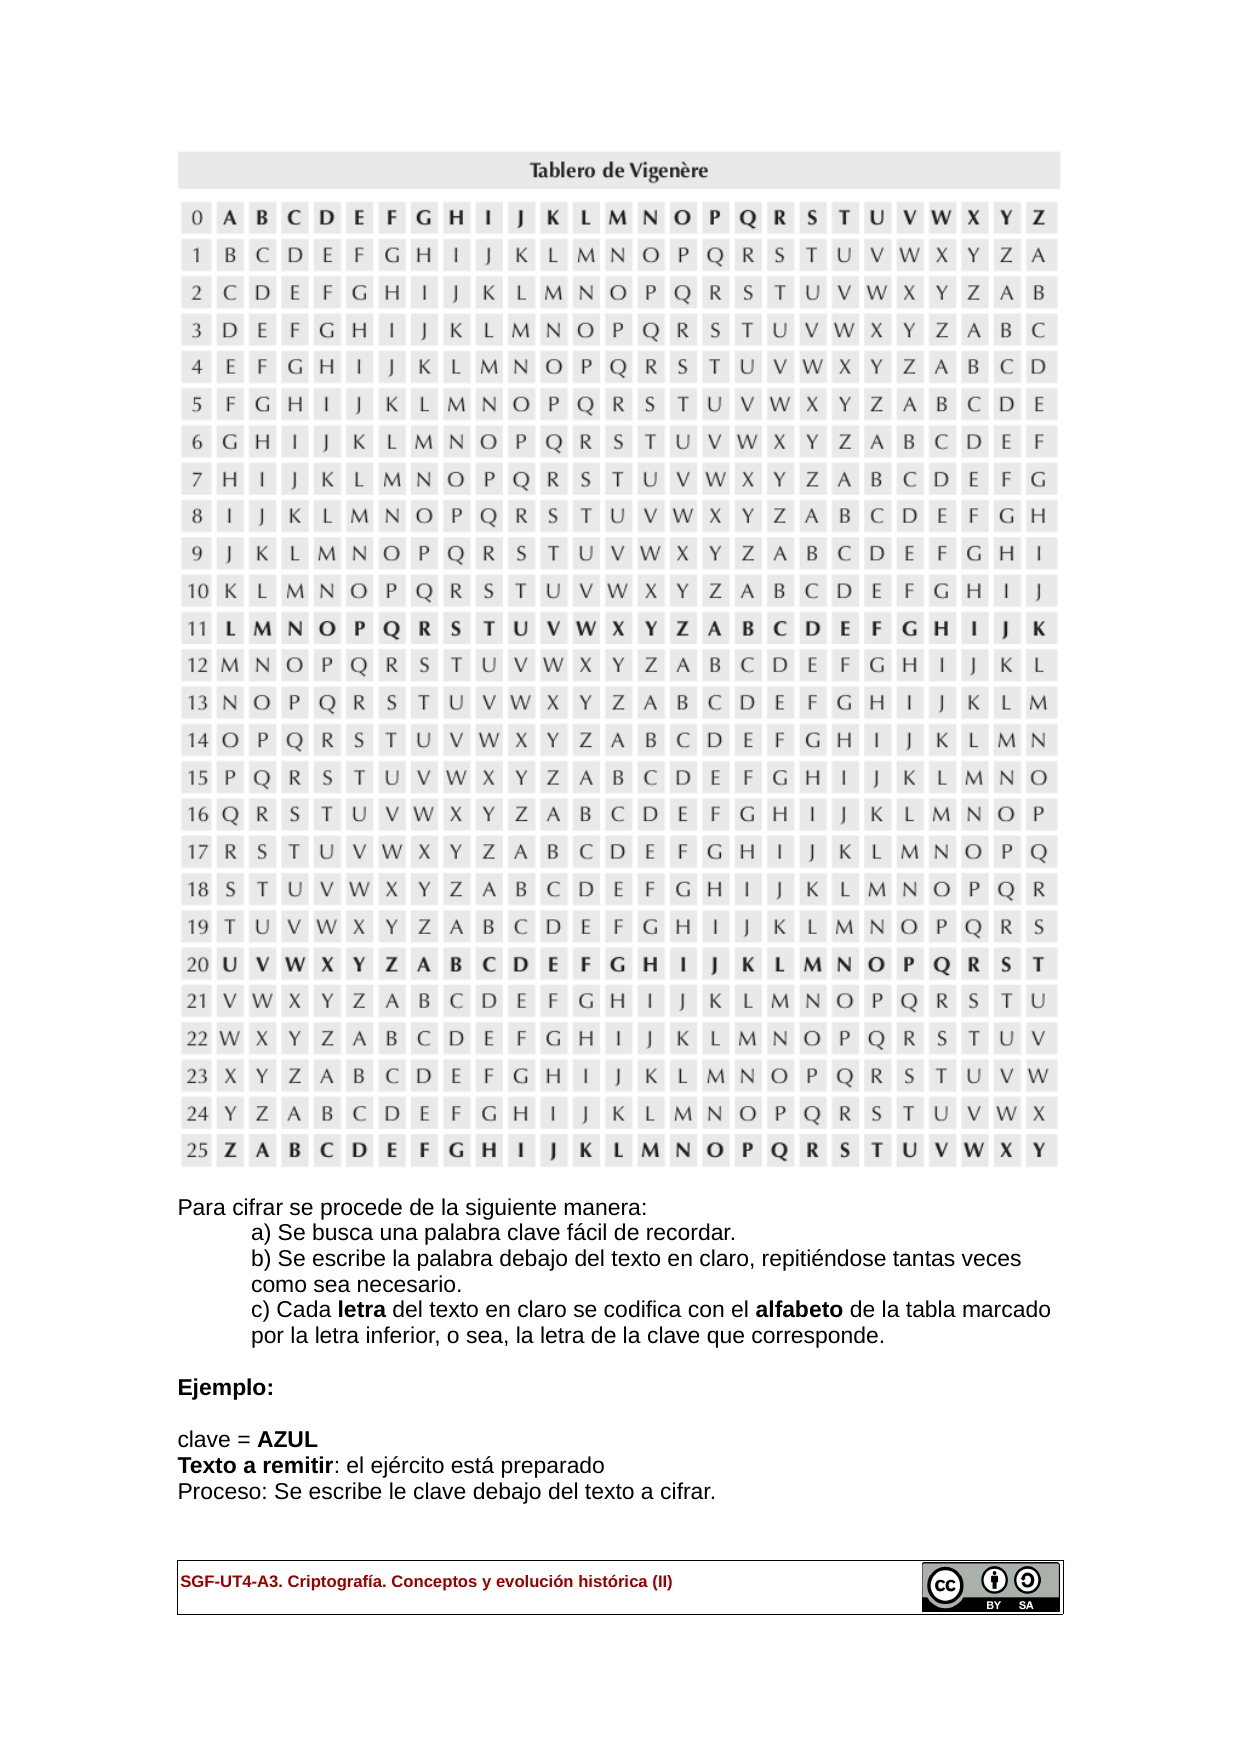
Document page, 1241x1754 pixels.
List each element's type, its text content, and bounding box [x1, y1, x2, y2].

picture [177, 147, 1063, 1168]
picture [922, 1562, 1060, 1612]
text b) Se escribe la palabra debajo del texto en claro, repitiéndose tantas veces como sea necesario. [251, 1246, 1063, 1297]
text Texto a remitir: el ejército está preparado [177, 1453, 1063, 1478]
text c) Cada letra del texto en claro se codifica con el alfabeto de la tabla marcado por la letra inferior, o sea, la letra de la clave que corresponde. [251, 1297, 1063, 1348]
text Ejemplo: [177, 1375, 1063, 1401]
text clave = AZUL [177, 1427, 1063, 1453]
text a) Se busca una palabra clave fácil de recordar. [251, 1220, 1063, 1246]
text Para cifrar se procede de la siguiente manera: [177, 1194, 1063, 1220]
text Proceso: Se escribe le clave debajo del texto a cifrar. [177, 1478, 1063, 1504]
